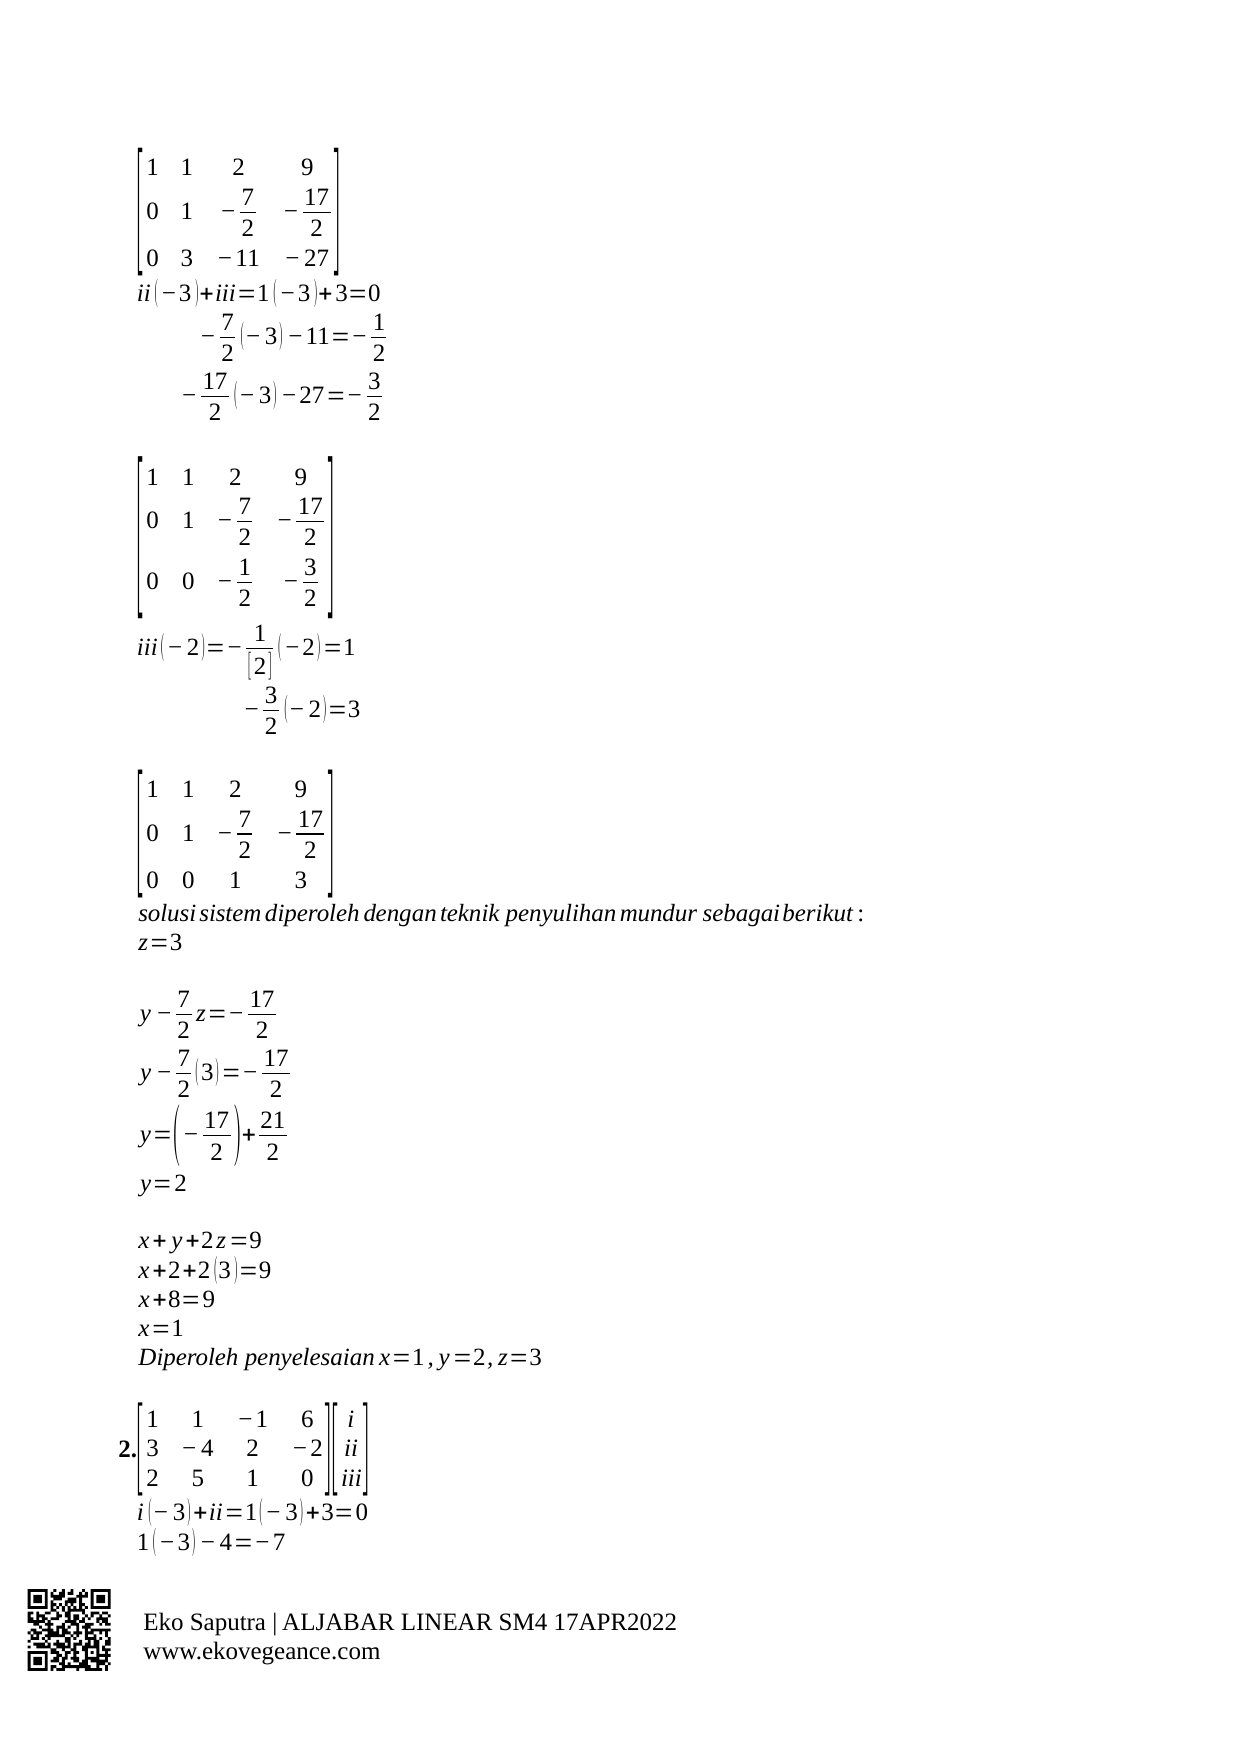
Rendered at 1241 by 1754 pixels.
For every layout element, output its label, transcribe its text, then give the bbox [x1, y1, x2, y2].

text 2. [118, 1401, 1122, 1496]
